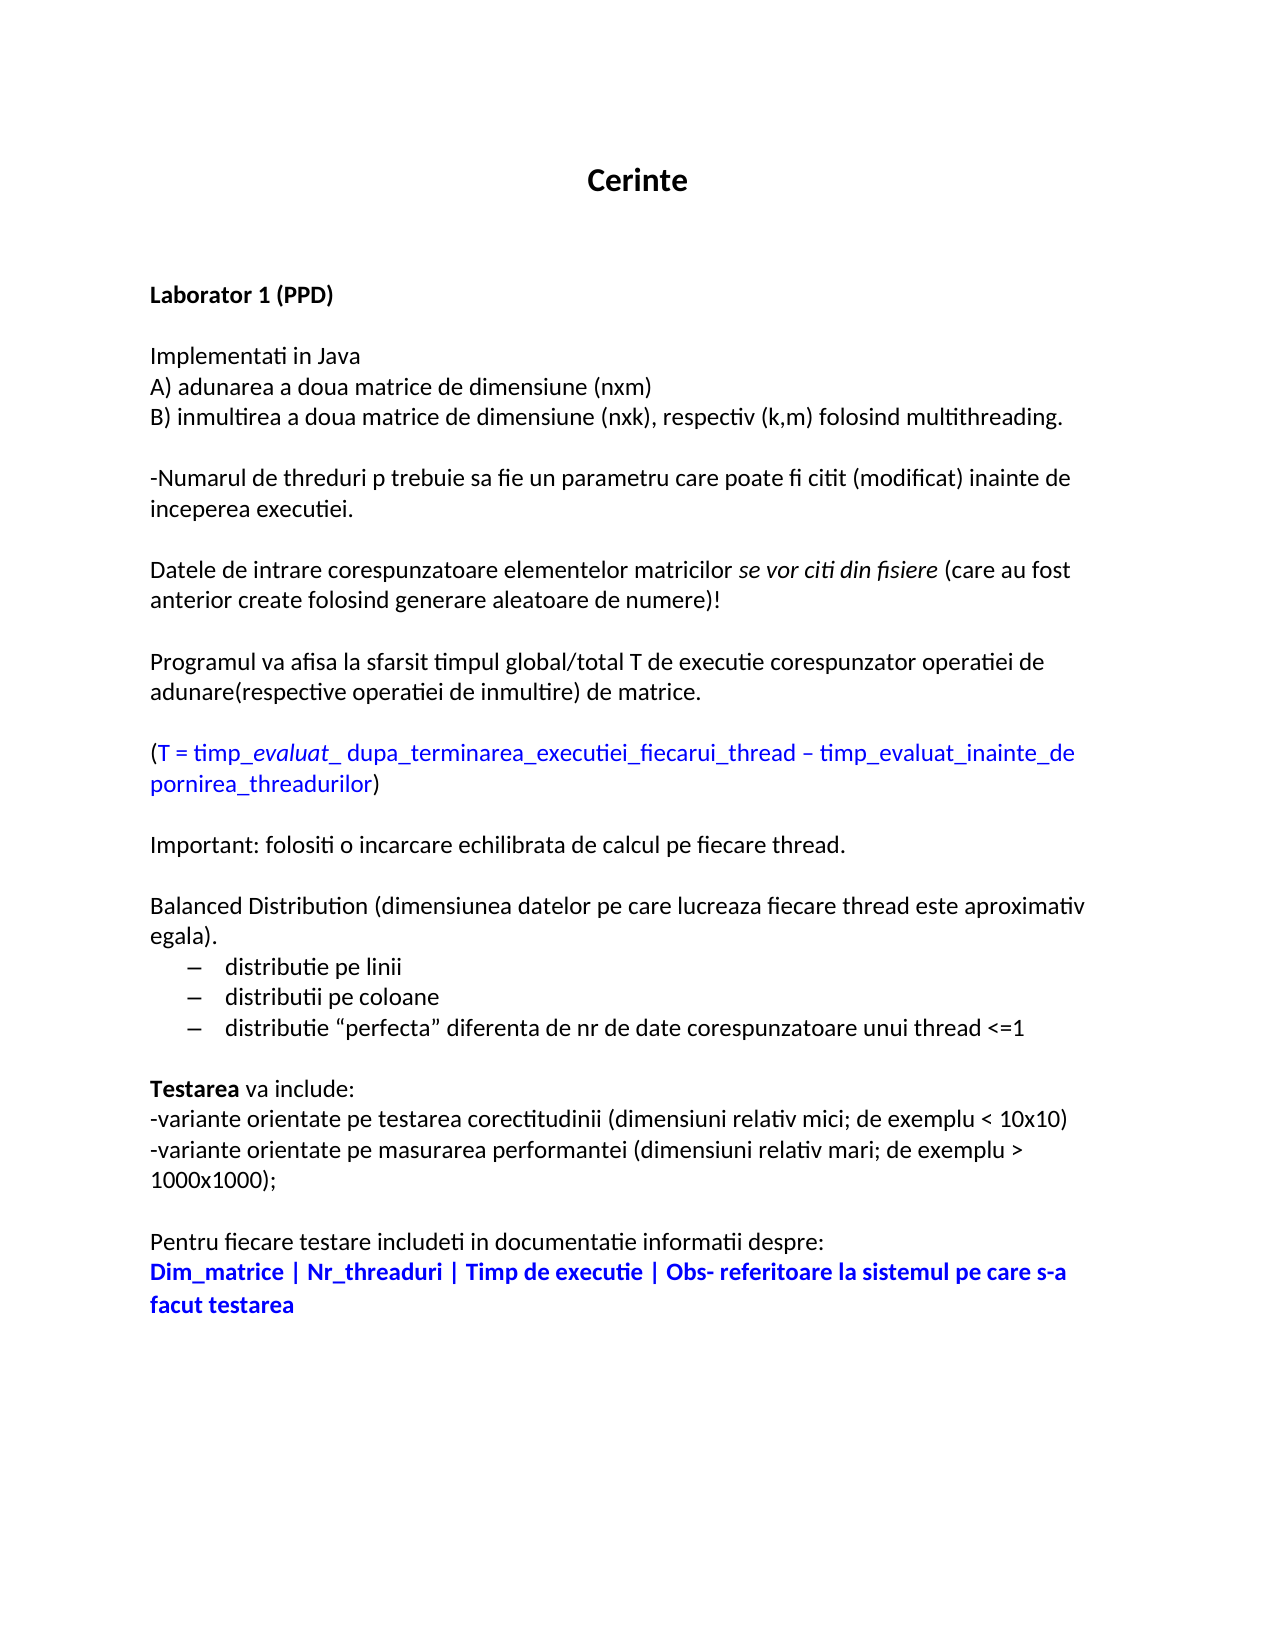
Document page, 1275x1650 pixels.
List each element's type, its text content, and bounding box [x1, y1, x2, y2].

text Cerinte [150, 159, 1125, 200]
text Datele de intrare corespunzatoare elementelor matricilor se vor citi din fisiere (care au fost anterior create folosind generare aleatoare de numere)! [150, 554, 1125, 615]
text (T = timp_evaluat_ dupa_terminarea_executiei_fiecarui_thread – timp_evaluat_inainte_de pornirea_threadurilor) [150, 737, 1125, 798]
list distributii pe coloane [187, 981, 1125, 1012]
text Implementati in Java [150, 341, 1125, 371]
text Laborator 1 (PPD) [150, 279, 1125, 310]
list distributie pe linii [187, 951, 1125, 981]
text Dim_matrice | Nr_threaduri | Timp de executie | Obs- referitoare la sistemul pe care s-a facut testarea [150, 1256, 1125, 1319]
text Pentru fiecare testare includeti in documentatie informatii despre: [150, 1226, 1125, 1256]
text B) inmultirea a doua matrice de dimensiune (nxk), respectiv (k,m) folosind multithreading. [150, 402, 1125, 432]
text Balanced Distribution (dimensiunea datelor pe care lucreaza fiecare thread este aproximativ egala). [150, 890, 1125, 951]
text Important: folositi o incarcare echilibrata de calcul pe fiecare thread. [150, 829, 1125, 859]
list distributie “perfecta” diferenta de nr de date corespunzatoare unui thread <=1 [187, 1012, 1125, 1042]
text Testarea va include: [150, 1073, 1125, 1103]
text A) adunarea a doua matrice de dimensiune (nxm) [150, 371, 1125, 402]
text -variante orientate pe masurarea performantei (dimensiuni relativ mari; de exemplu > 1000x1000); [150, 1134, 1125, 1195]
text -Numarul de threduri p trebuie sa fie un parametru care poate fi citit (modificat) inainte de inceperea executiei. [150, 463, 1125, 524]
text -variante orientate pe testarea corectitudinii (dimensiuni relativ mici; de exemplu < 10x10) [150, 1103, 1125, 1134]
text Programul va afisa la sfarsit timpul global/total T de executie corespunzator operatiei de adunare(respective operatiei de inmultire) de matrice. [150, 646, 1125, 707]
